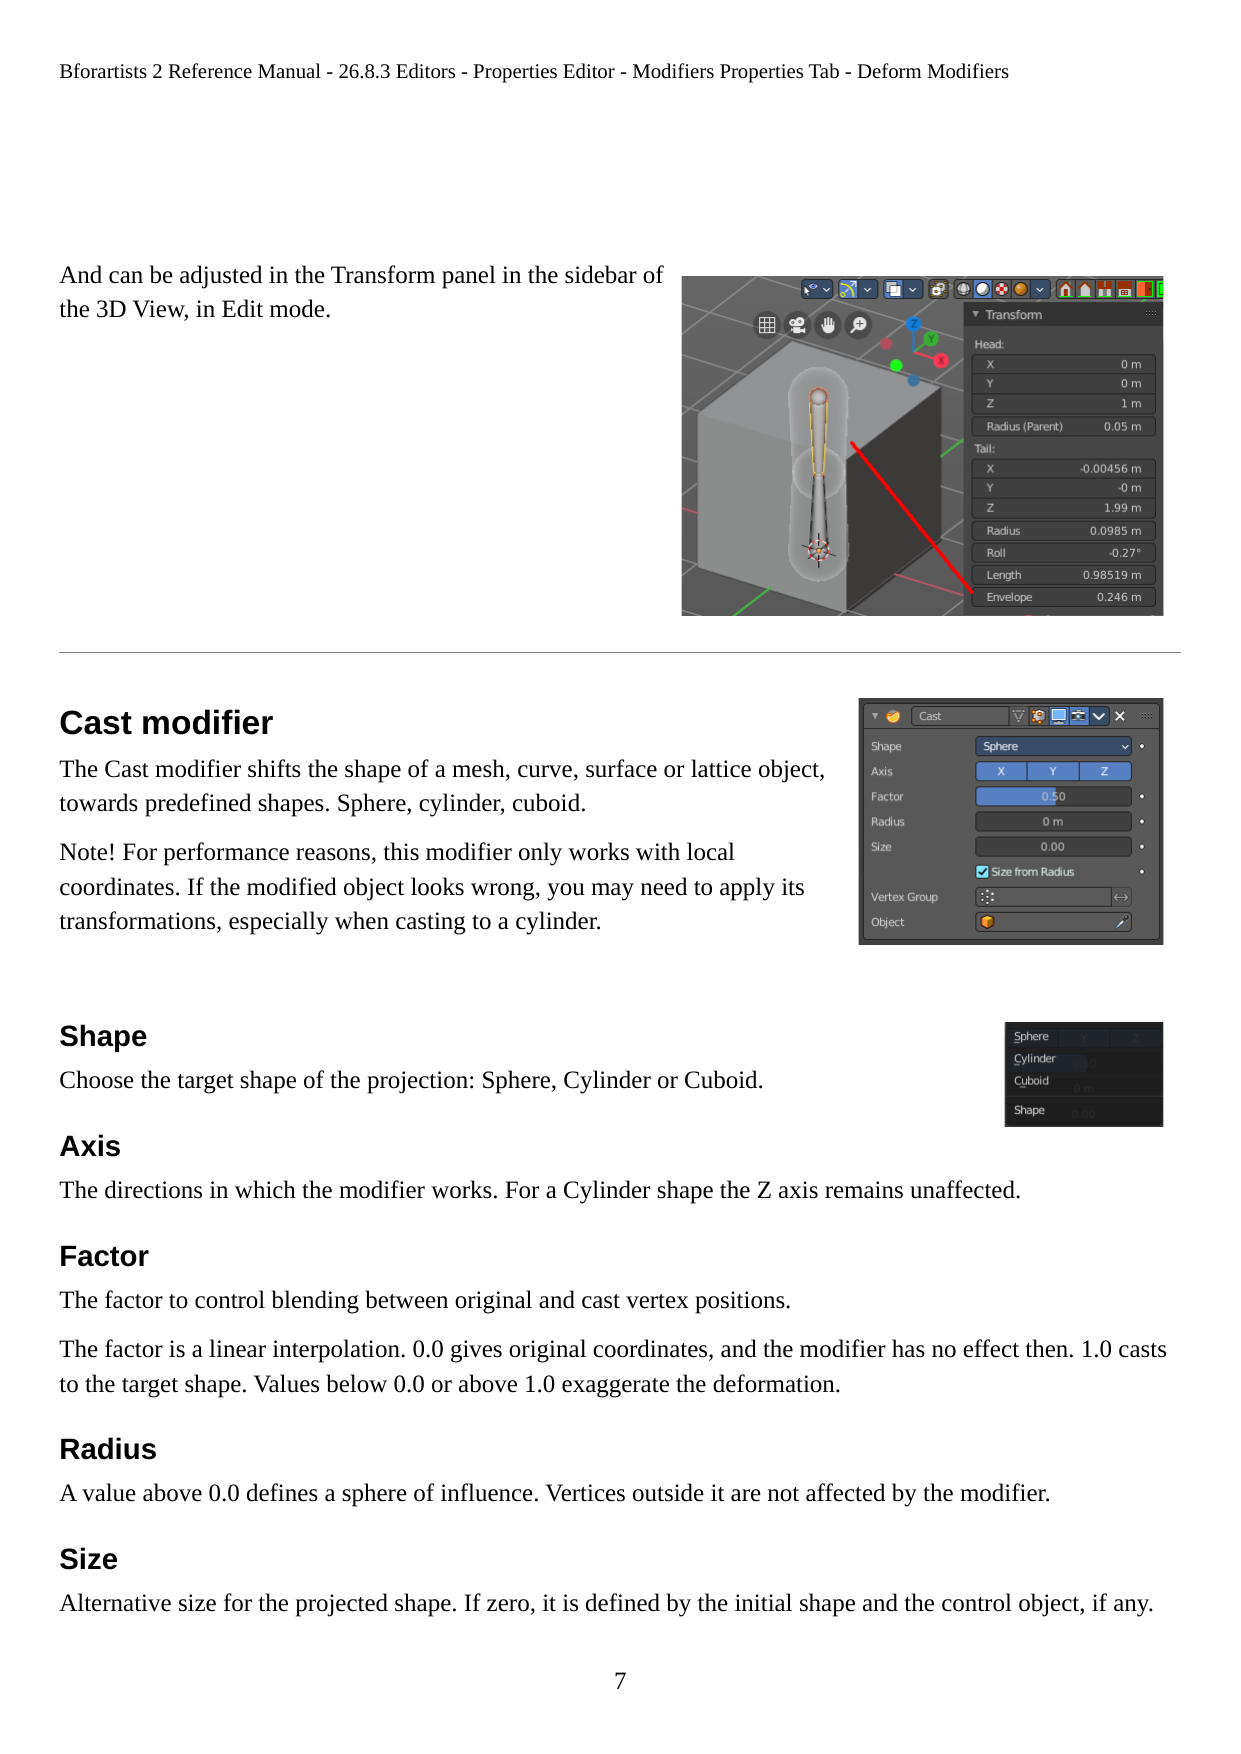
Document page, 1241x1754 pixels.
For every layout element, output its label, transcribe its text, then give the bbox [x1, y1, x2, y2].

text The factor is a linear interpolation. 0.0 gives original coordinates, and the modifier has no effect then. 1.0 casts to the target shape. Values below 0.0 or above 1.0 exaggerate the deformation. [59, 1334, 1181, 1397]
text The Cast modifier shifts the shape of a mesh, curve, surface or lattice object, towards predefined shapes. Sphere, cylinder, cuboid. [59, 754, 858, 817]
picture [681, 276, 1164, 616]
subtitle Cast modifier [59, 703, 858, 741]
text Note! For performance reasons, this modifier only works with local coordinates. If the modified object looks wrong, you may need to apply its transformations, especially when casting to a cylinder. [59, 837, 858, 935]
subtitle Axis [59, 1129, 1181, 1163]
subtitle Shape [59, 1019, 1181, 1053]
text The factor to control blending between original and cast vertex positions. [59, 1285, 1181, 1314]
text Alternative size for the projected shape. If zero, it is defined by the initial shape and the control object, if any. [59, 1588, 1181, 1617]
text The directions in which the modifier works. For a Cylinder shape the Z axis remains unaffected. [59, 1175, 1181, 1204]
subtitle Size [59, 1542, 1181, 1576]
text Choose the target shape of the projection: Sphere, Cylinder or Cuboid. [59, 1065, 1004, 1094]
subtitle [1164, 703, 1181, 741]
subtitle Radius [59, 1432, 1181, 1466]
picture [858, 698, 1164, 945]
text A value above 0.0 defines a sphere of influence. Vertices outside it are not affected by the modifier. [59, 1478, 1181, 1507]
subtitle Factor [59, 1239, 1181, 1273]
picture [1004, 1022, 1164, 1127]
text And can be adjusted in the Transform panel in the sidebar of the 3D View, in Edit mode. [59, 260, 1181, 323]
